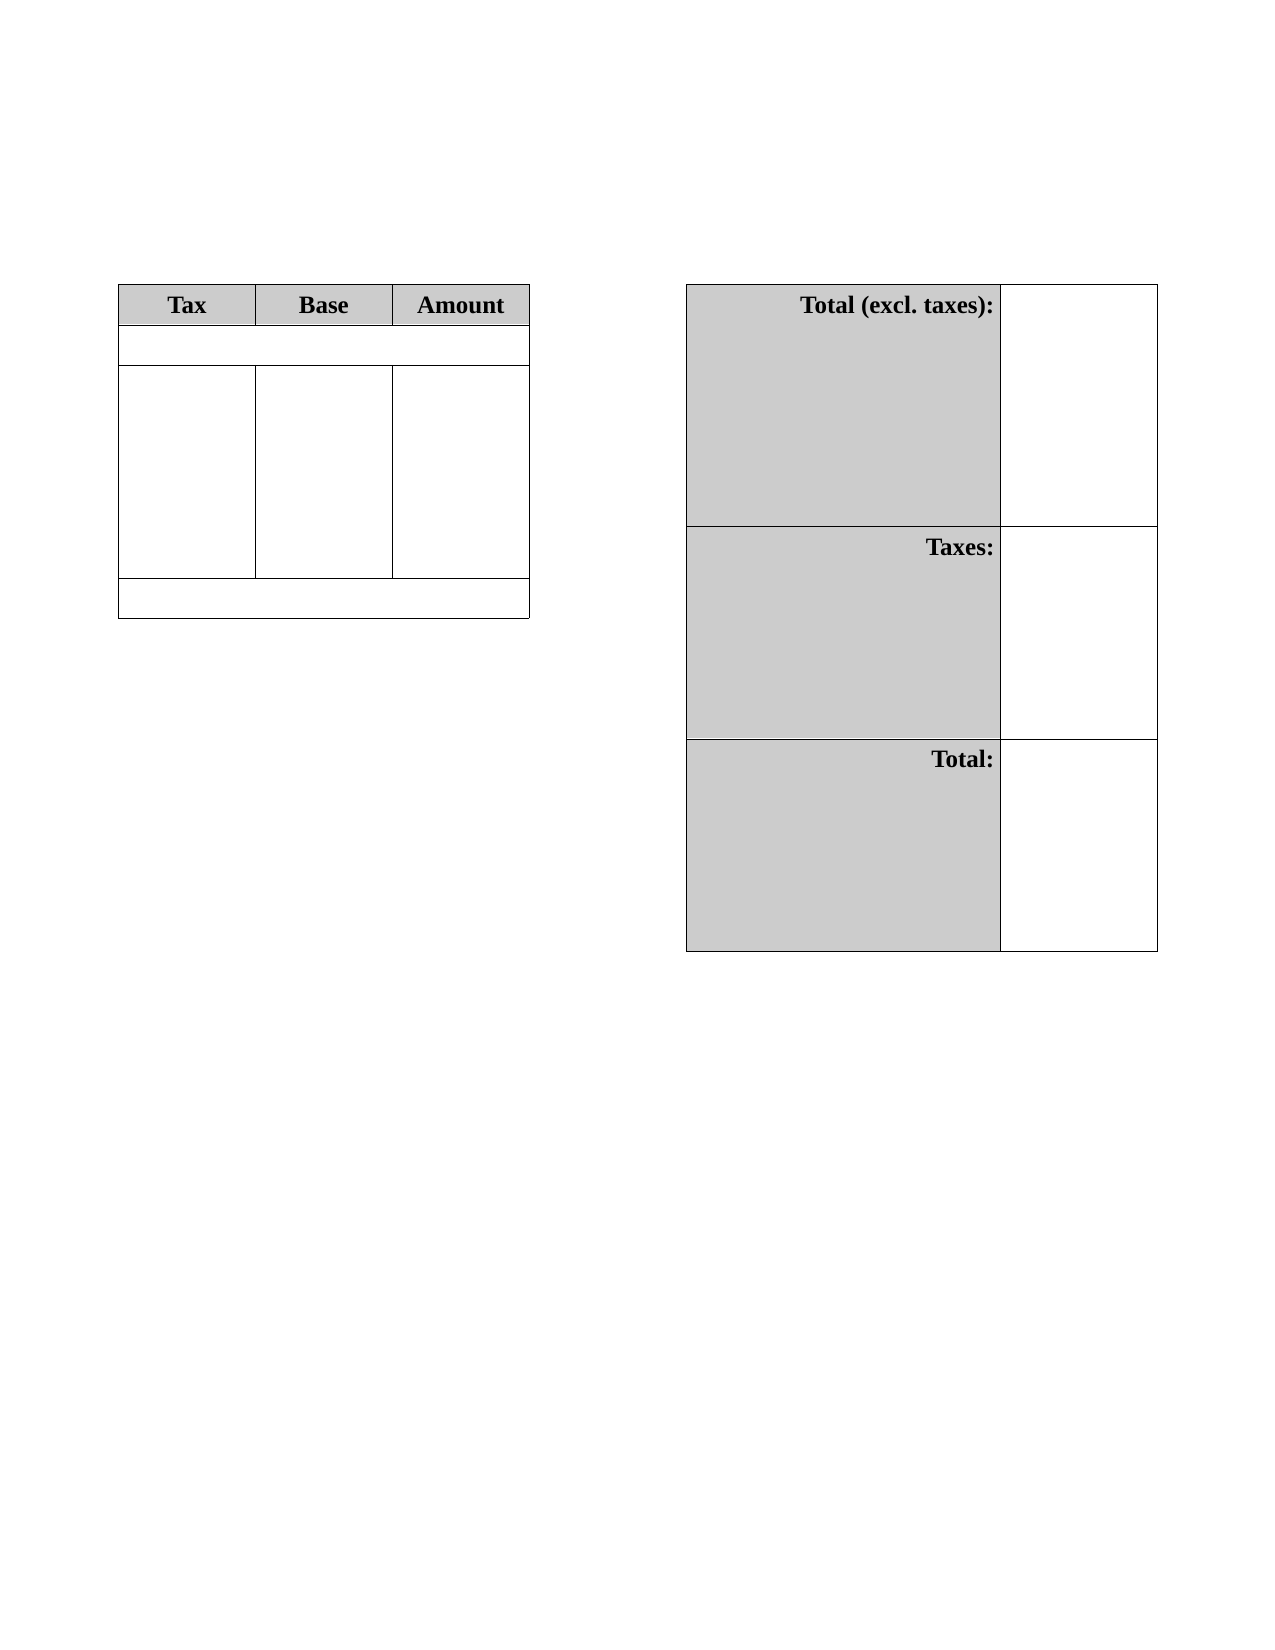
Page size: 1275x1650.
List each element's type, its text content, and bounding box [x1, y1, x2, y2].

table_cell </for> [119, 579, 529, 618]
table_cell <format_currency(tax.base, invoice.party.lang, invoice.currency)> [256, 366, 392, 578]
table_cell Taxes: [687, 527, 1000, 738]
table_header Tax [119, 285, 255, 324]
table_cell <format_currency(invoice.total_amount, invoice.party.lang, invoice.currency)> [1001, 740, 1157, 951]
table_cell <format_currency(invoice.tax_amount, invoice.party.lang, invoice.currency)> [1001, 527, 1157, 738]
table_header Total (excl. taxes): [687, 285, 1000, 526]
table_header [638, 284, 686, 952]
table_cell <for each="tax in invoice.taxes"> [119, 326, 529, 365]
table_cell <format_currency(tax.amount, invoice.party.lang, invoice.currency)> [393, 366, 529, 578]
table_header Amount [393, 285, 529, 324]
table_header [118, 284, 637, 952]
table_cell <'[' + unicode(tax.sequence_number) + ']'> <tax.description or ''> [119, 366, 255, 578]
text <if test="invoice.lines_to_pay"> [118, 952, 1157, 980]
table_header Base [256, 285, 392, 324]
table_header <format_currency(invoice.untaxed_amount, invoice.party.lang, invoice.currency)> [1001, 285, 1157, 526]
table_cell Total: [687, 740, 1000, 951]
